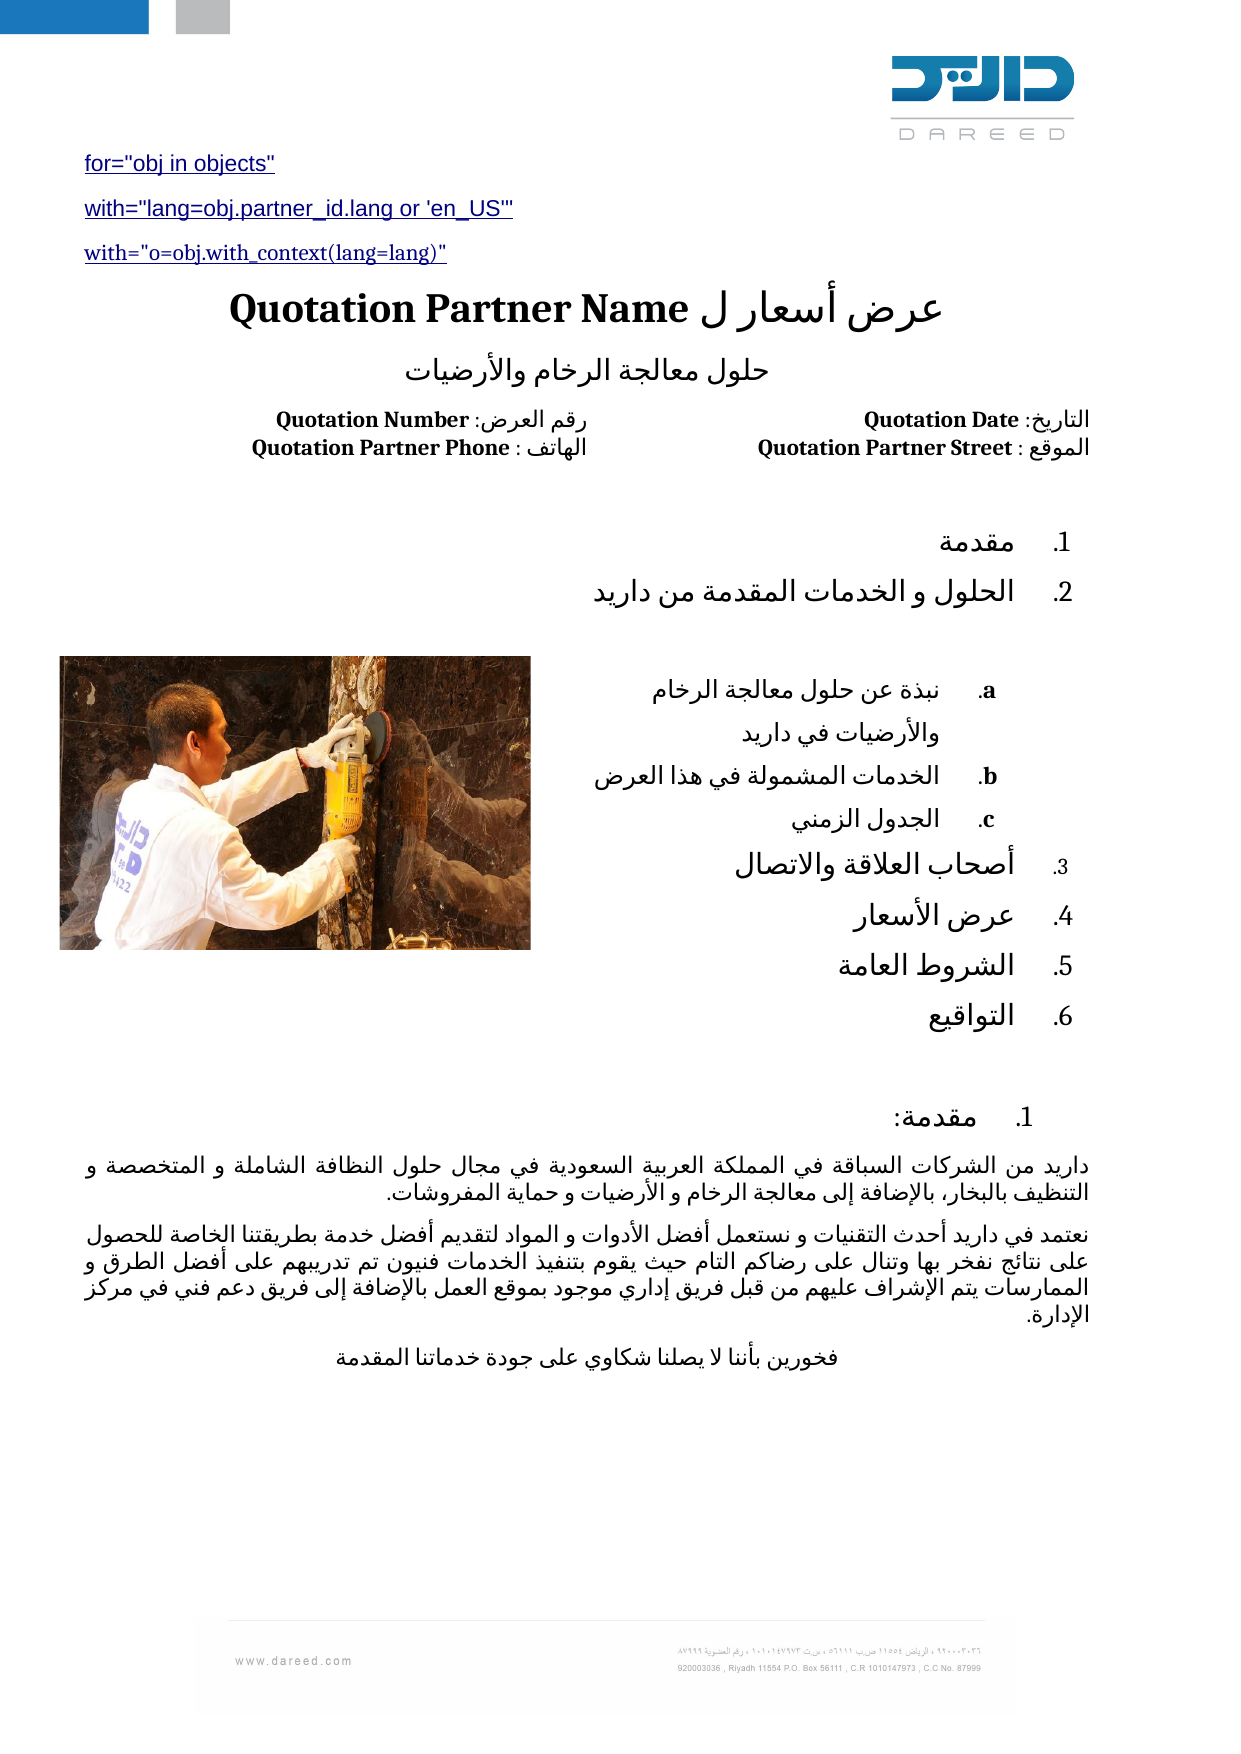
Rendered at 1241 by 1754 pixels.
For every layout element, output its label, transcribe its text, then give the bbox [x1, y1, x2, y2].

list الحلول و الخدمات المقدمة من داريد [84, 575, 1053, 609]
list أصحاب العلاقة والاتصال [531, 848, 1053, 882]
picture [890, 56, 1075, 140]
text فخورين بأننا لا يصلنا شكاوي على جودة خدماتنا المقدمة [84, 1344, 1090, 1371]
list نبذة عن حلول معالجة الرخام والأرضيات في داريد [531, 676, 978, 748]
picture [59, 656, 531, 950]
list التواقيع [84, 999, 1053, 1033]
text حلول معالجة الرخام والأرضيات [84, 354, 1090, 387]
text نعتمد في داريد أحدث التقنيات و نستعمل أفضل الأدوات و المواد لتقديم أفضل خدمة بطريقتنا الخاصة للحصول على نتائج نفخر بها وتنال على رضاكم التام حيث يقوم بتنفيذ الخدمات فنيون تم تدريبهم على أفضل الطرق و الممارسات يتم الإشراف عليهم من قبل فريق إداري موجود بموقع العمل بالإضافة إلى فريق دعم فني في مركز الإدارة. [84, 1222, 1090, 1328]
text عرض أسعار ل Quotation Partner Name [84, 285, 1090, 333]
picture [0, 0, 231, 65]
text داريد من الشركات السباقة في المملكة العربية السعودية في مجال حلول النظافة الشاملة و المتخصصة و التنظيف بالبخار، بالإضافة إلى معالجة الرخام و الأرضيات و حماية المفروشات. [84, 1153, 1090, 1206]
text with="lang=obj.partner_id.lang or 'en_US'" [84, 195, 1090, 221]
list الشروط العامة [84, 949, 1053, 983]
text التاريخ: Quotation Date الموقع : Quotation Partner Street [587, 406, 1090, 461]
list مقدمة: [84, 1100, 1015, 1134]
picture [193, 1617, 1017, 1714]
list الجدول الزمني [531, 805, 978, 834]
text رقم العرض: Quotation Number الهاتف : Quotation Partner Phone [84, 406, 587, 461]
list مقدمة [84, 525, 1053, 559]
text with="o=obj.with_context(lang=lang)" [84, 240, 1090, 267]
list الخدمات المشمولة في هذا العرض [531, 762, 978, 791]
text for="obj in objects" [84, 150, 1090, 176]
list عرض الأسعار [531, 899, 1053, 932]
